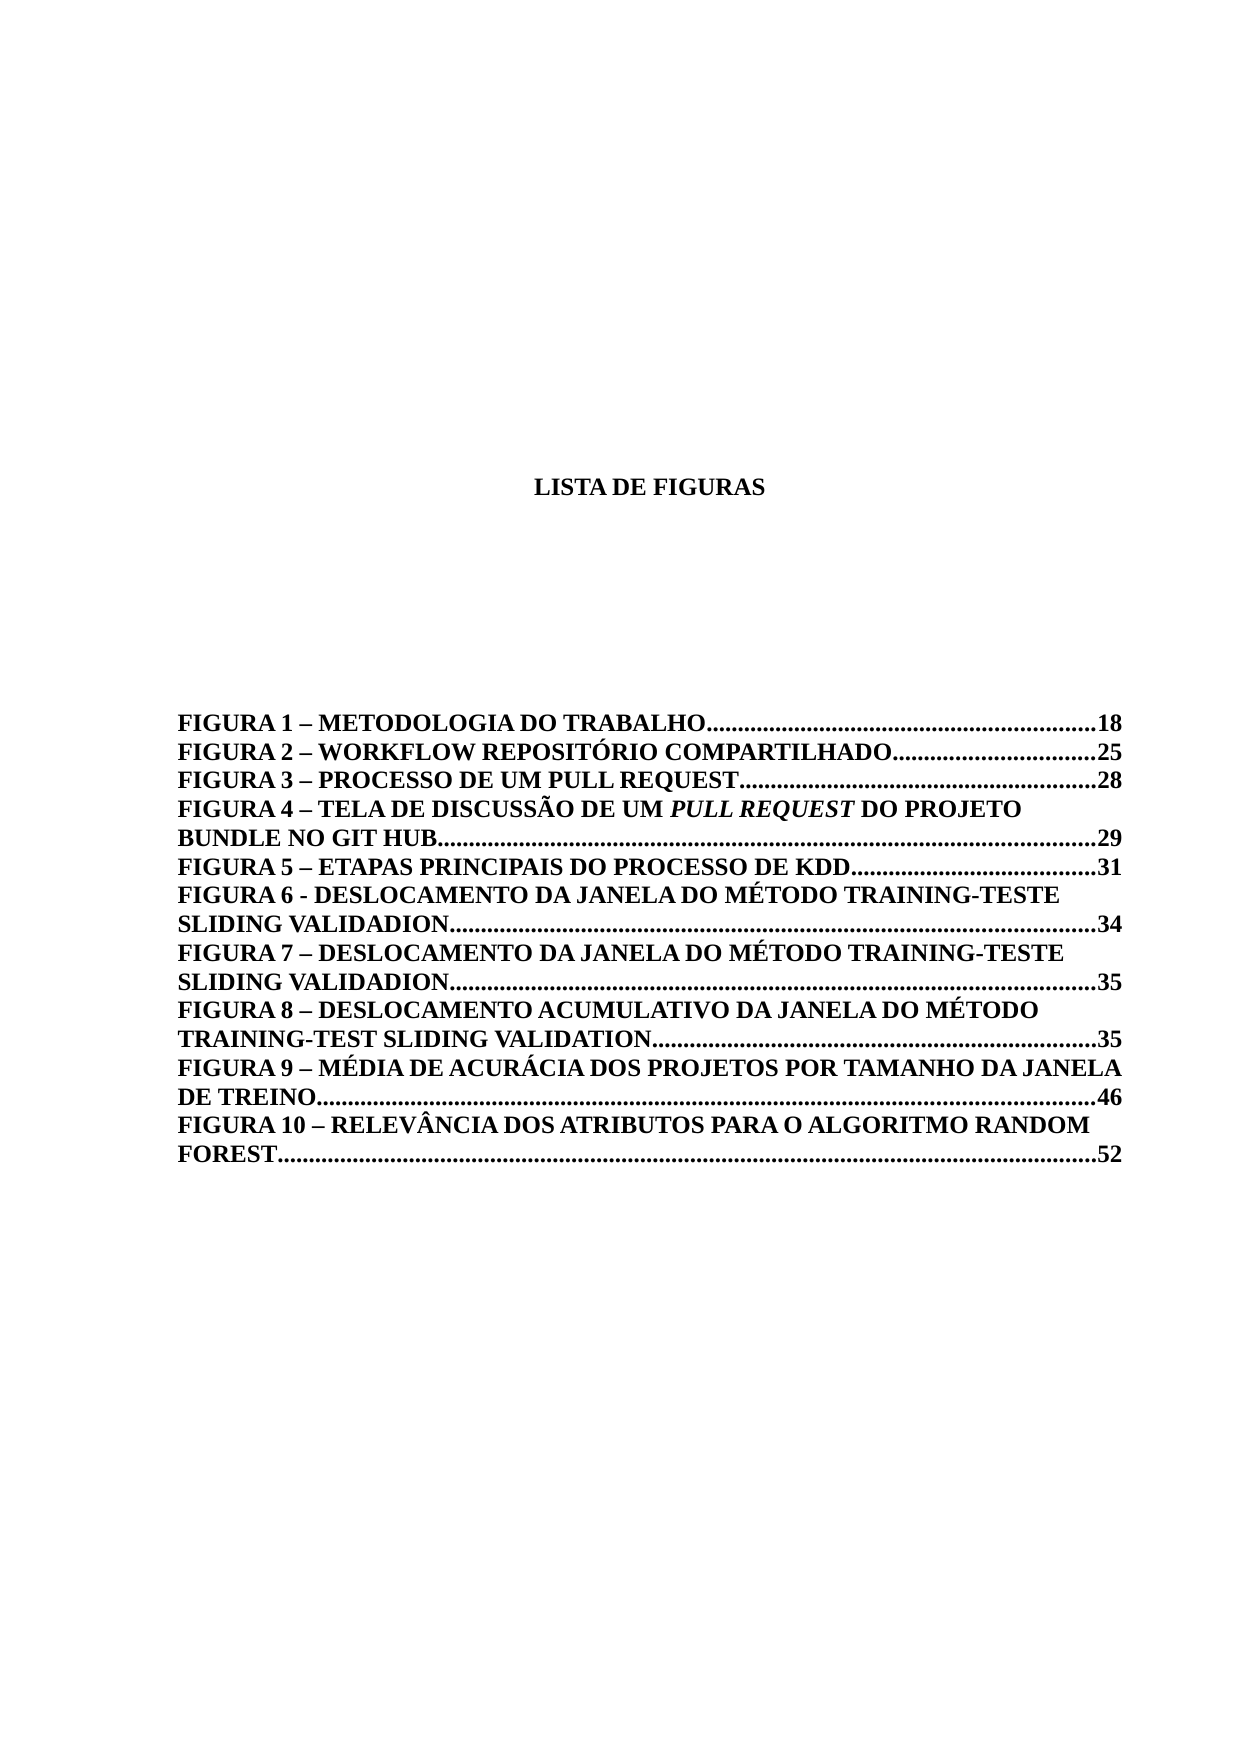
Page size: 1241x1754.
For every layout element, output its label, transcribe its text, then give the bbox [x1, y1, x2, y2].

text Figura 2 – Workflow repositório compartilhado 25 [177, 737, 1122, 765]
text Figura 10 – Relevância dos atributos para o algoritmo Random Forest 52 [177, 1110, 1122, 1168]
text Figura 4 – Tela de discussão de um pull request do projeto Bundle no Git Hub 29 [177, 794, 1122, 852]
text Figura 7 – Deslocamento da janela do método training-teste sliding validadion 35 [177, 938, 1122, 995]
text Figura 6 - Deslocamento da janela do método training-teste sliding validadion 34 [177, 880, 1122, 938]
text Figura 1 – Metodologia do trabalho 18 [177, 708, 1122, 737]
text Lista de figuras [177, 472, 1122, 501]
text Figura 5 – Etapas principais do processo de KDD 31 [177, 852, 1122, 880]
text Figura 9 – Média de acurácia dos projetos por tamanho da janela de treino 46 [177, 1053, 1122, 1110]
text Figura 8 – Deslocamento acumulativo da janela do método training-test sliding validation 35 [177, 995, 1122, 1053]
text Figura 3 – Processo de um pull request 28 [177, 765, 1122, 794]
